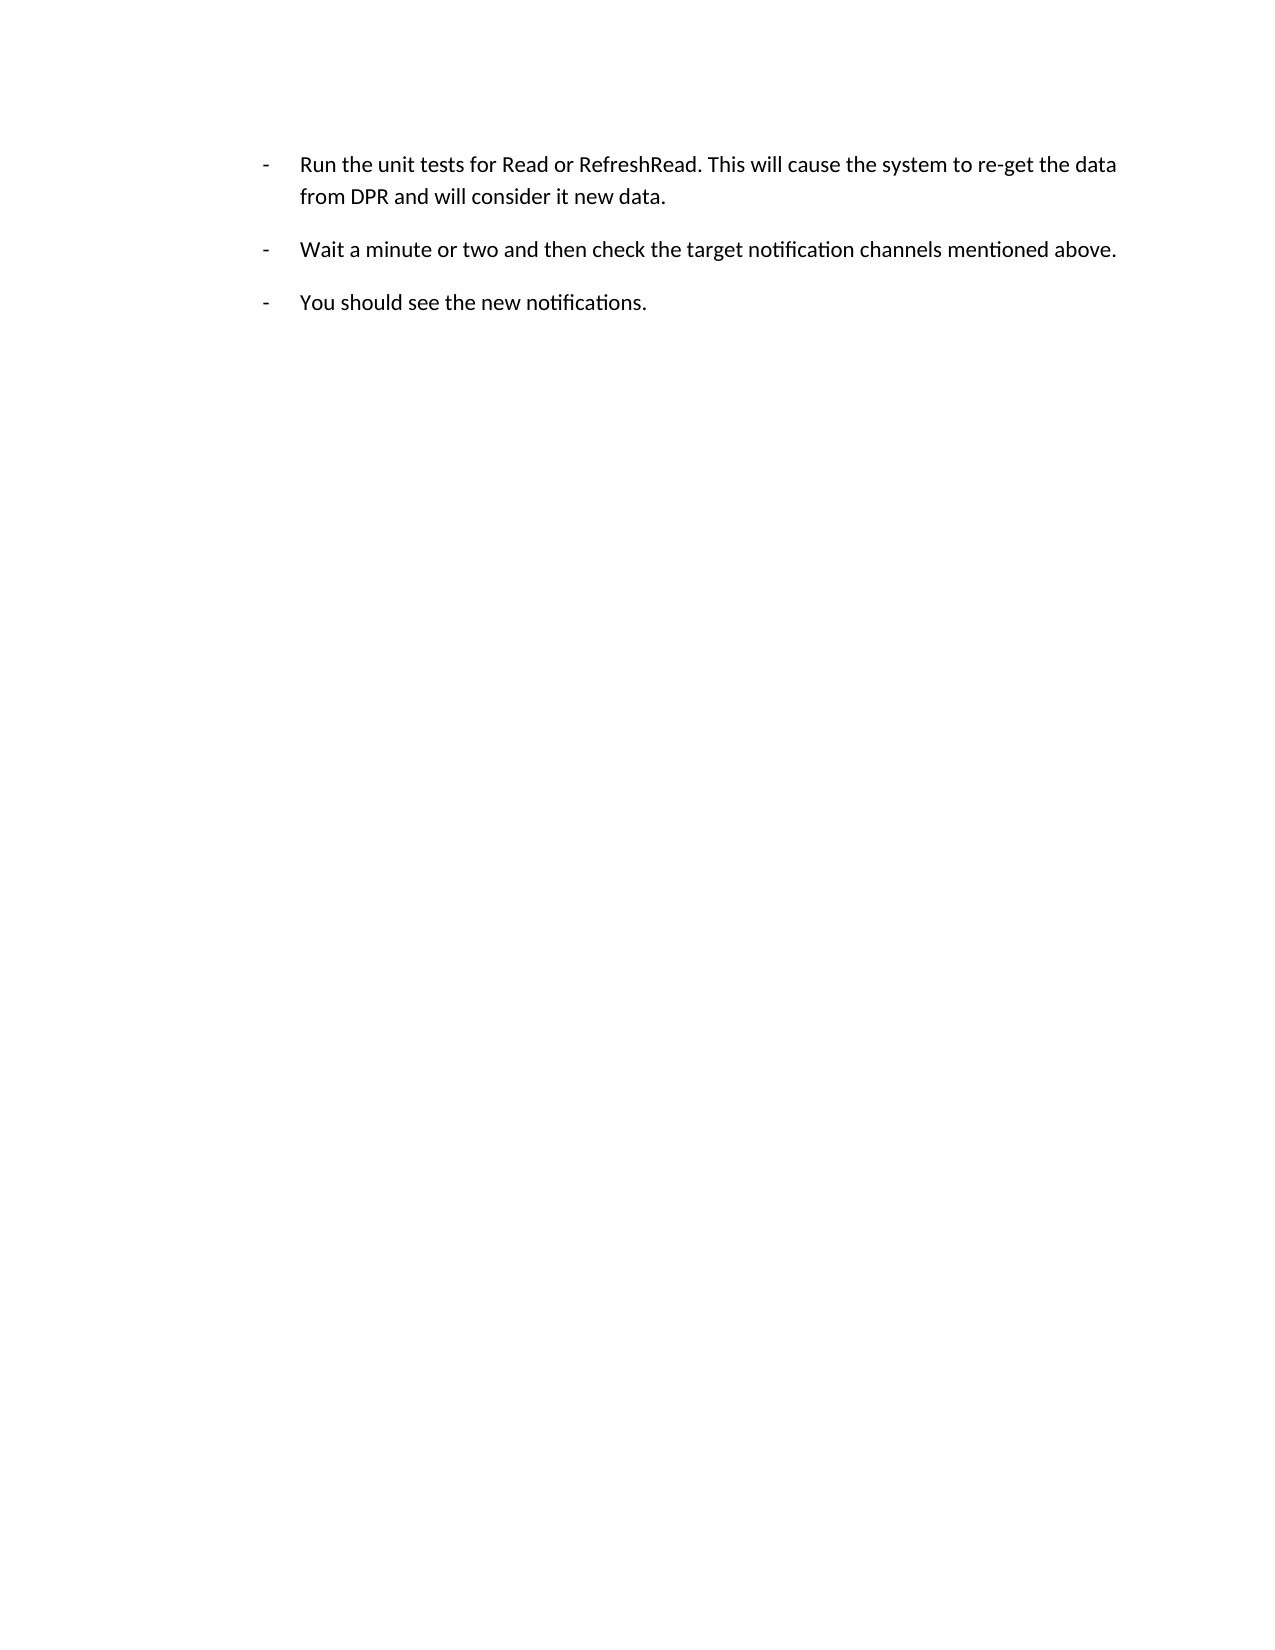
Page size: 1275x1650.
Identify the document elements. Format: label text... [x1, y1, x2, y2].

list You should see the new notifications. [262, 288, 1125, 316]
list Run the unit tests for Read or RefreshRead. This will cause the system to re-get the data from DPR and will consider it new data. [262, 150, 1125, 210]
list Wait a minute or two and then check the target notification channels mentioned above. [262, 235, 1125, 263]
